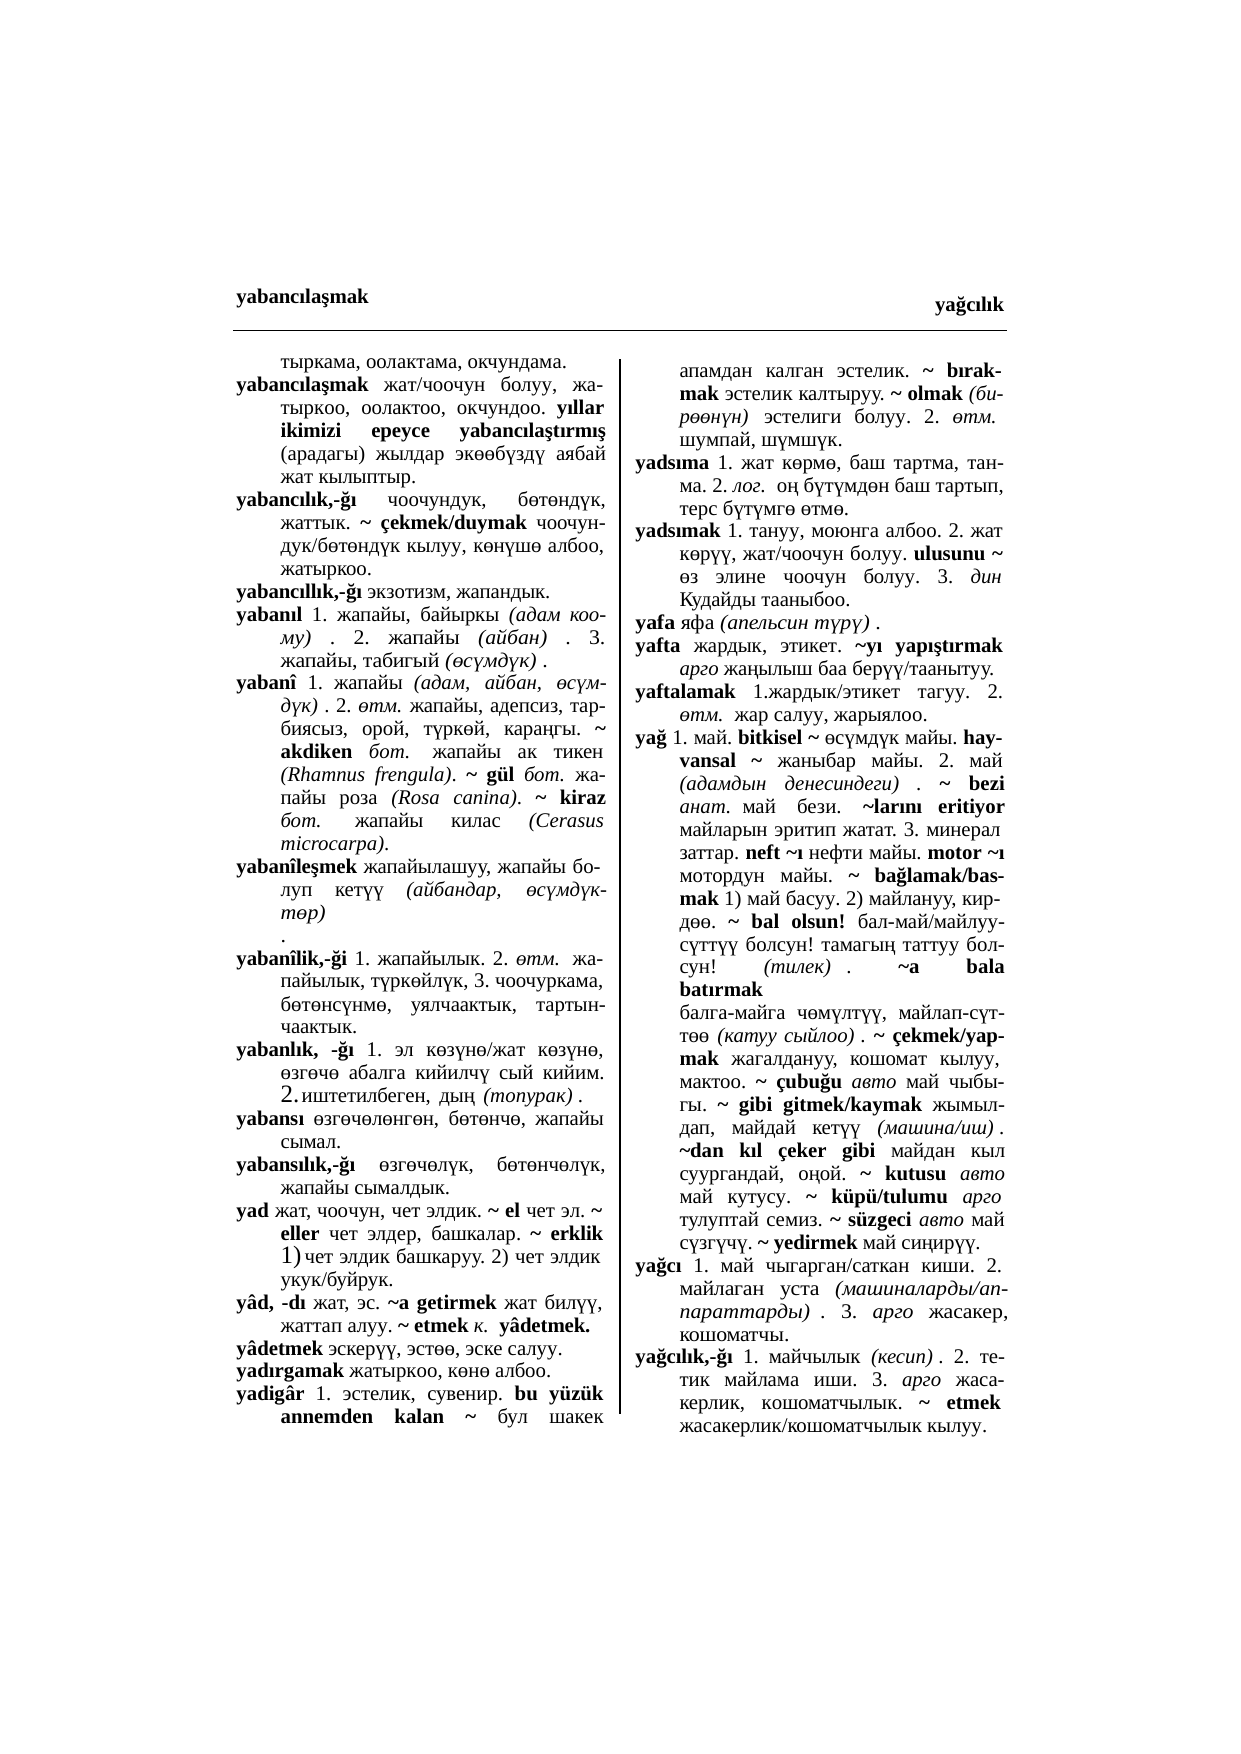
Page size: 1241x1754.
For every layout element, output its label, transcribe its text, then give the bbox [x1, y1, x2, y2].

text жасакерлик/кошоматчылык кылуу. [679, 1414, 992, 1437]
text yabansılık,-ğı өзгөчөлүк, бөтөнчөлүк, жапайы сымалдык. [236, 1153, 606, 1199]
text yadsımak 1. тануу, моюнга албоо. 2. жат көрүү, жат/чоочун болуу. ulusunu ~ [635, 519, 1005, 565]
text yabanıl 1. жапайы, байыркы (адам коо- [236, 603, 609, 626]
text заттар. neft ~ı нефти майы. motor ~ı мотордун майы. ~ bağlamak/bas- mak 1) май басуу. 2) майлануу, кир- [679, 841, 1005, 909]
text өз элине чоочун болуу. 3. дин [679, 565, 1004, 588]
text балга-майга чөмүлтүү, майлап-сүт- төө (катуу сыйлоо) . ~ çekmek/yap- mak жагалдануу, кошомат кылуу, [679, 1001, 1005, 1070]
text мактоо. ~ çubuğu авто май чыбы- гы. ~ gibi gitmek/kaymak жымыл- дап, майдай кетүү (машина/иш) . [679, 1070, 1005, 1139]
text дүк) . 2. өтм. жапайы, адепсиз, тар- биясыз, орой, түркөй, караңгы. ~ akdiken бот. жапайы ак тикен [280, 694, 606, 763]
text yad жат, чоочун, чет элдик. ~ el чет эл. ~ eller чет элдер, башкалар. ~ erklik [236, 1199, 606, 1245]
text yabancılaşmak жат/чоочун болуу, жа- тыркоо, оолактоо, окчундоо. yıllar [236, 373, 609, 419]
text өтм. жар салуу, жарыялоо. [679, 703, 928, 726]
text yağcılık,-ğı 1. майчылык (кесип) . 2. те- тик майлама иши. 3. арго жаса- керлик, кошоматчылык. ~ etmek [635, 1346, 1005, 1414]
text (Rhamnus frengula). ~ gül бот. жа- пайы роза (Rosa canina). ~ kiraz бот. жапайы килас (Cerasus [280, 763, 606, 832]
text дөө. ~ bal olsun! бал-май/майлуу- сүттүү болсун! тамагың таттуу бол- сун! (тилек) . ~a bala batırmak [679, 910, 1005, 1001]
list чет элдик башкаруу. 2) чет элдик [280, 1245, 606, 1268]
text тулуптай семиз. ~ süzgeci авто май сүзгүчү. ~ yedirmek май сиңирүү. [679, 1208, 1005, 1254]
text yağcı 1. май чыгарган/саткан киши. 2. [635, 1254, 1065, 1277]
text тыркама, оолактама, окчундама. [280, 349, 568, 373]
text арго жаңылыш баа берүү/таанытуу. [679, 657, 998, 680]
text yabancılaşmak [236, 284, 369, 308]
text yağ 1. май. bitkisel ~ өсүмдүк майы. hay- vansal ~ жаныбар майы. 2. май [635, 726, 1004, 772]
text annemden kalan ~ бул шакек [280, 1405, 606, 1428]
text yağcılık [935, 292, 1065, 316]
text yafa яфа (апельсин түрү) . [635, 611, 1065, 634]
text Кудайды тааныбоо. [679, 588, 854, 611]
text yabancılık,-ğı чоочундук, бөтөндүк, жаттык. ~ çekmek/duymak чоочун- дук/бөтөндүк кылуу, көнүшө албоо, [236, 488, 606, 557]
text microcarpa). [280, 832, 390, 855]
text yabansı өзгөчөлөнгөн, бөтөнчө, жапайы [236, 1107, 609, 1130]
text майлаган уста (машиналарды/ап- параттарды) . 3. арго жасакер, кошоматчы. [679, 1277, 1008, 1346]
text yafta жардык, этикет. ~yı yapıştırmak [635, 634, 1065, 657]
text yabanlık, -ğı 1. эл көзүнө/жат көзүнө, [236, 1038, 609, 1061]
text yabancıllık,-ğı экзотизм, жапандык. [236, 580, 609, 603]
text укук/буйрук. [280, 1268, 396, 1291]
text сымал. [280, 1130, 342, 1153]
text yadsıma 1. жат көрмө, баш тартма, тан- ма. 2. лог. оң бүтүмдөн баш тартып, [635, 451, 1005, 497]
text төр) . [280, 901, 334, 947]
text өзгөчө абалга кийилчү сый кийим. [280, 1061, 606, 1084]
text yabanî 1. жапайы (адам, айбан, өсүм- [236, 672, 609, 694]
text терс бүтүмгө өтмө. [679, 497, 849, 519]
list иштетилбеген, дың (топурак) . [280, 1084, 583, 1107]
text ikimizi epeyce yabancılaştırmış (арадагы) жылдар экөөбүздү аябай жат кылыптыр. [280, 419, 606, 488]
text yâd, -dı жат, эс. ~a getirmek жат билүү, жаттап алуу. ~ etmek к. yâdetmek. [236, 1291, 609, 1337]
text (адамдын денесиндеги) . ~ bezi анат. май бези. ~larını eritiyor майларын эритип жатат. 3. минерал [679, 772, 1005, 841]
text бөтөнсүнмө, уялчаактык, тартын- чаактык. [280, 993, 606, 1038]
text му) . 2. жапайы (айбан) . 3. жапайы, табигый (өсүмдүк) . [280, 626, 606, 672]
text yâdetmek эскерүү, эстөө, эске салуу. yadırgamak жатыркоо, көнө албоо. yadigâr 1. эстелик, сувенир. bu yüzük [236, 1337, 609, 1405]
text апамдан калган эстелик. ~ bırak- mak эстелик калтыруу. ~ olmak (би- рөөнүн) эстелиги болуу. 2. өтм. шумпай, шүмшүк. [679, 358, 1008, 451]
text yabanîlik,-ği 1. жапайылык. 2. өтм. жа- пайылык, түркөйлүк, 3. чоочуркама, [236, 947, 609, 992]
text жатыркоо. [280, 557, 374, 580]
text yabanîleşmek жапайылашуу, жапайы бо- луп кетүү (айбандар, өсүмдүк- [236, 855, 609, 901]
text ~dan kıl çeker gibi майдан кыл суургандай, оңой. ~ kutusu авто май кутусу. ~ küpü/tulumu арго [679, 1139, 1005, 1208]
text yaftalamak 1.жардык/этикет тагуу. 2. [635, 680, 1065, 703]
